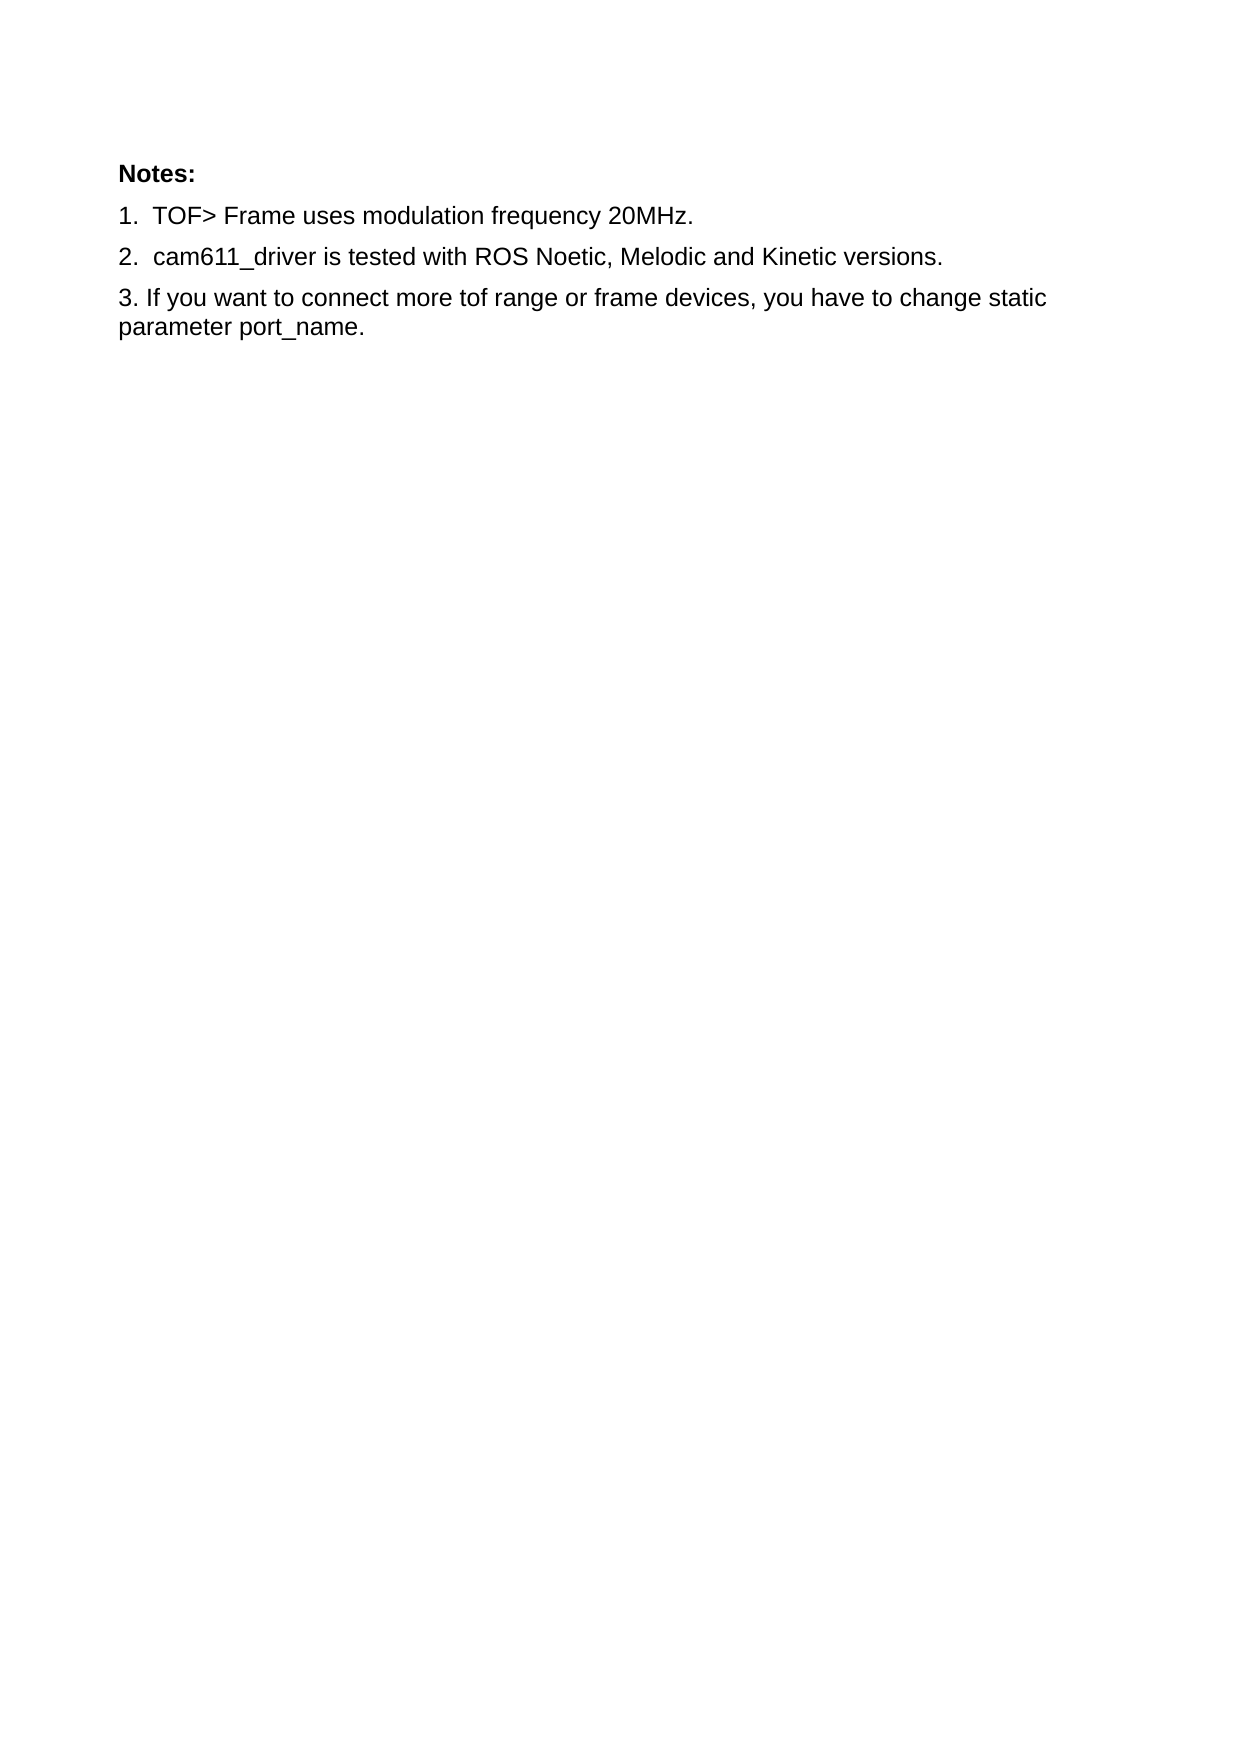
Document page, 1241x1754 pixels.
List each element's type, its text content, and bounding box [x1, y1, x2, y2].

text 2. cam611_driver is tested with ROS Noetic, Melodic and Kinetic versions. [118, 242, 1122, 271]
text 1. TOF> Frame uses modulation frequency 20MHz. [118, 201, 1122, 229]
text 3. If you want to connect more tof range or frame devices, you have to change static parameter port_name. [118, 283, 1122, 341]
text Notes: [118, 159, 1122, 188]
